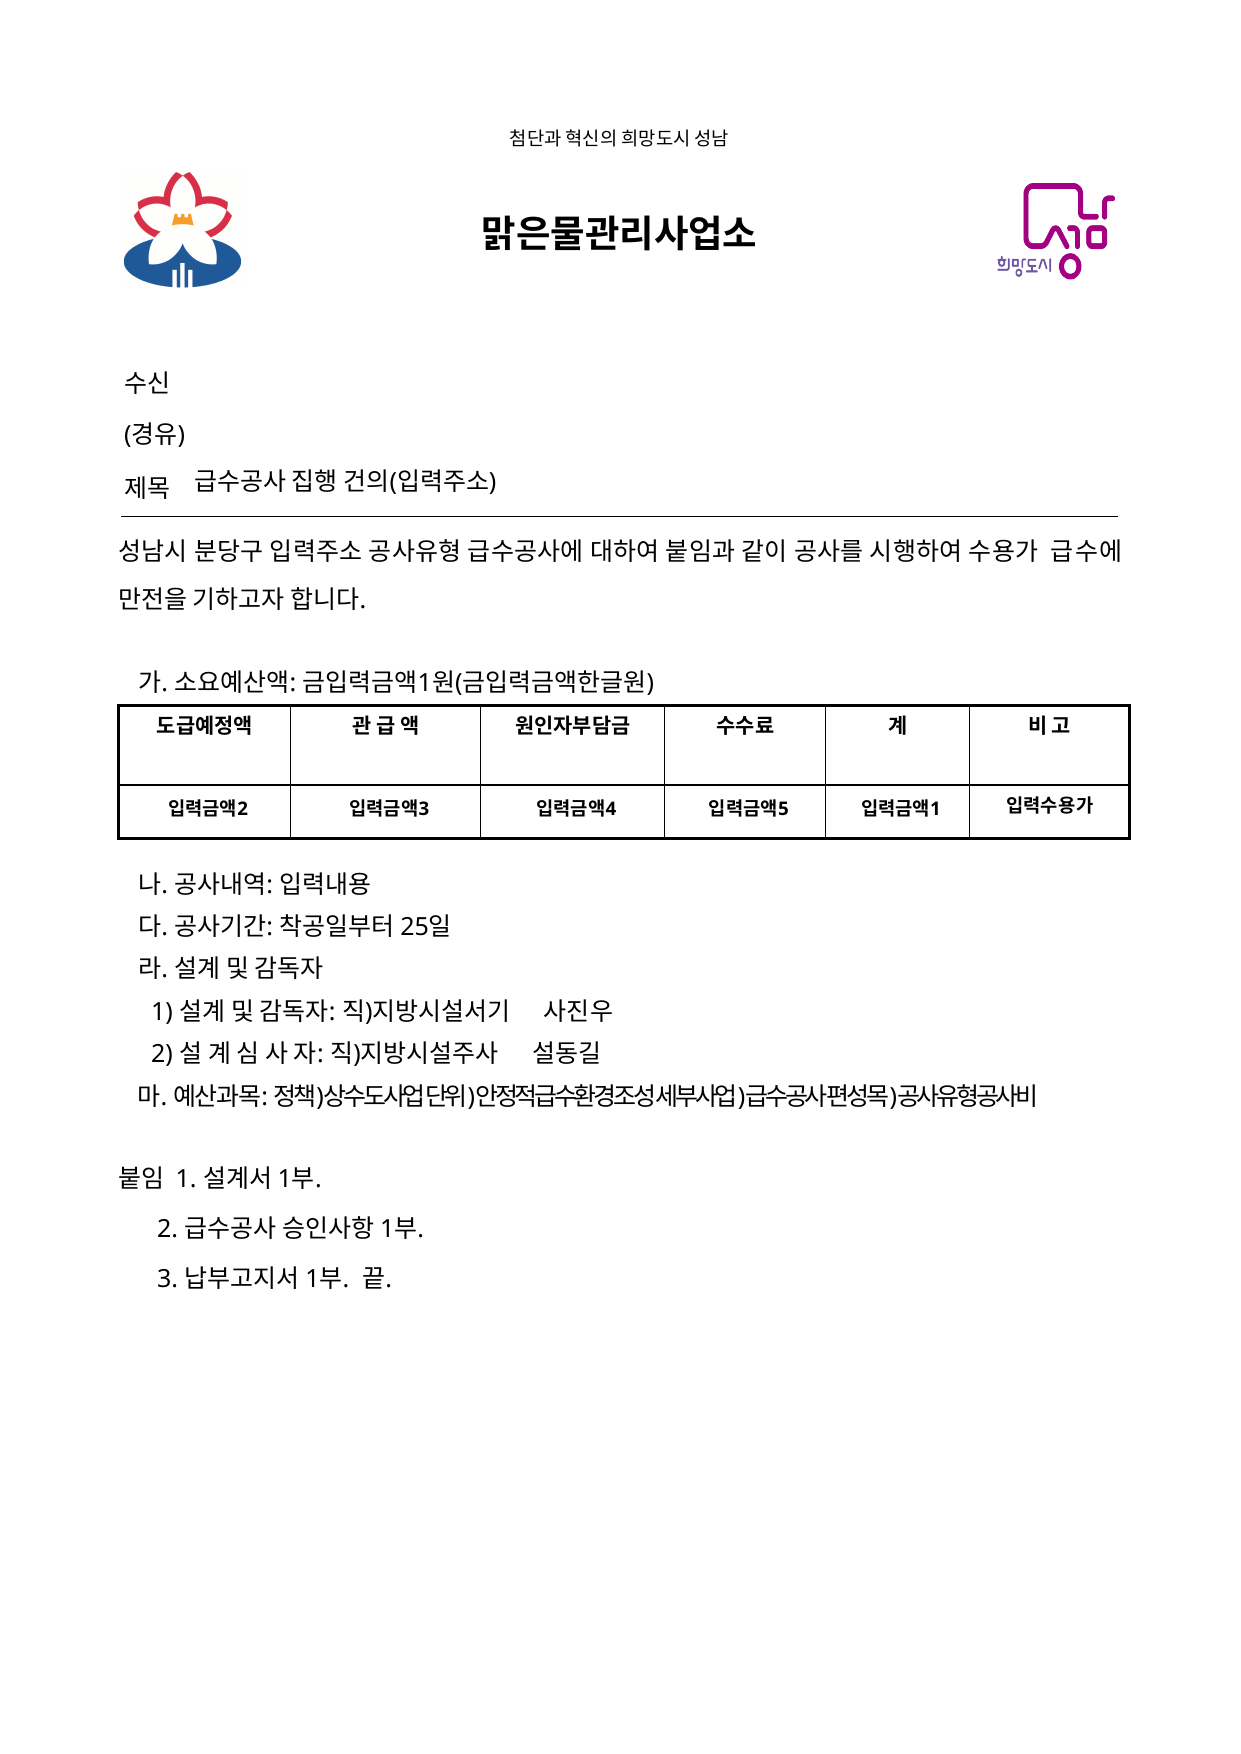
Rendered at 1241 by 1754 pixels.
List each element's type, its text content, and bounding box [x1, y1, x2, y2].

table_header 원인자부담금 [481, 707, 664, 784]
text 1) 설계 및 감독자: 직)지방시설서기 사진우 [118, 991, 1122, 1027]
text 성남시 분당구 입력주소 공사유형 급수공사에 대하여 붙임과 같이 공사를 시행하여 수용가 급수에 만전을 기하고자 합니다. [118, 531, 1122, 615]
text 라. 설계 및 감독자 [118, 949, 1122, 985]
table_header 첨단과 혁신의 희망도시 성남 [121, 121, 1118, 169]
picture [997, 171, 1115, 289]
text 2) 설 계 심 사 자: 직)지방시설주사 설동길 [118, 1034, 1122, 1070]
text 가. 소요예산액: 금입력금액1원(금입력금액한글원) [118, 662, 1122, 698]
text 나. 공사내역: 입력내용 [125, 840, 1122, 900]
table_cell [995, 169, 1118, 307]
table_header 도급예정액 [120, 707, 290, 784]
table_cell 급수공사 집행 건의(입력주소) [191, 459, 1118, 516]
text 붙임 1. 설계서 1부. [118, 1159, 1112, 1195]
table_cell [121, 169, 244, 307]
table_cell 입력금액3 [291, 786, 480, 837]
table_cell 입력금액2 [120, 786, 290, 837]
table_cell 제목 [121, 459, 191, 516]
table_cell 입력금액5 [665, 786, 825, 837]
table_cell [191, 358, 1118, 408]
table_cell [121, 307, 1118, 357]
table_header 관 급 액 [291, 707, 480, 784]
table_header 비 고 [970, 707, 1128, 784]
table_cell (경유) [121, 408, 203, 459]
table_cell 맑은물관리사업소 [244, 169, 994, 307]
text 마. 예산과목: 정책)상수도사업 단위)안정적급수환경조성 세부사업)급수공사 편성목)공사유형공사비 [125, 1076, 1122, 1112]
table_cell 수신 [121, 358, 191, 408]
table_cell 입력수용가 [970, 786, 1128, 837]
text 다. 공사기간: 착공일부터 25일 [118, 906, 1122, 943]
table_cell 입력금액4 [481, 786, 664, 837]
picture [123, 171, 242, 289]
table_header 계 [826, 707, 969, 784]
table_header 수수료 [665, 707, 825, 784]
table_cell 입력금액1 [826, 786, 969, 837]
text 3. 납부고지서 1부. 끝. [118, 1259, 1112, 1295]
text 2. 급수공사 승인사항 1부. [118, 1209, 1112, 1245]
table_cell [203, 408, 1118, 459]
